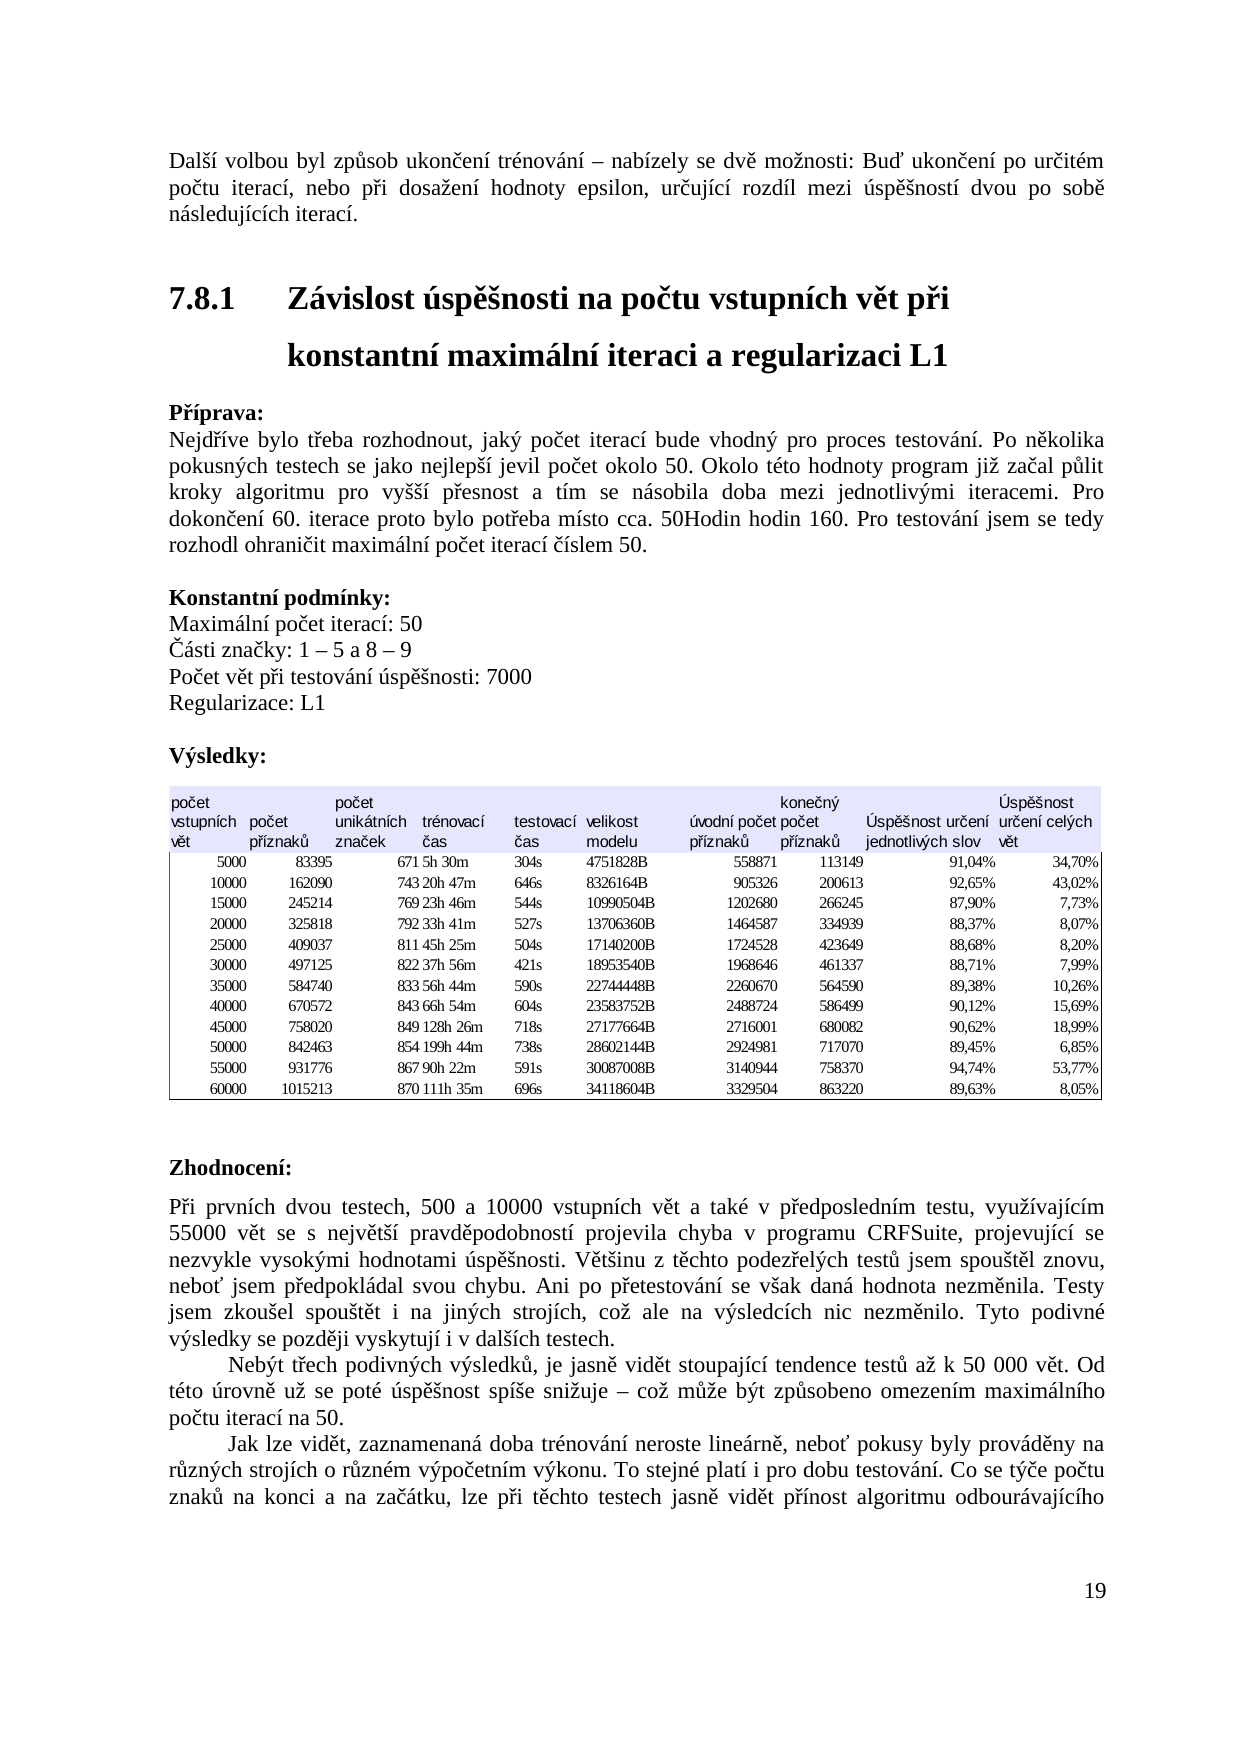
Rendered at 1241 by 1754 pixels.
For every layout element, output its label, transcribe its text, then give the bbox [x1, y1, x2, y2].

subtitle Závislost úspěšnosti na počtu vstupních vět při konstantní maximální iteraci a regularizaci L1 [169, 278, 1106, 374]
text Počet vět při testování úspěšnosti: 7000 [169, 663, 1106, 689]
text Zhodnocení: [169, 1153, 1106, 1180]
text Části značky: 1 – 5 a 8 – 9 [169, 636, 1106, 663]
text Regularizace: L1 [169, 689, 1106, 716]
text Jak lze vidět, zaznamenaná doba trénování neroste lineárně, neboť pokusy byly prováděny na různých strojích o různém výpočetním výkonu. To stejné platí i pro dobu testování. Co se týče počtu znaků na konci a na začátku, lze při těchto testech jasně vidět přínost algoritmu odbourávajícího [169, 1430, 1106, 1509]
text Další volbou byl způsob ukončení trénování – nabízely se dvě možnosti: Buď ukončení po určitém počtu iterací, nebo při dosažení hodnoty epsilon, určující rozdíl mezi úspěšností dvou po sobě následujících iterací. [169, 148, 1106, 227]
text Nebýt třech podivných výsledků, je jasně vidět stoupající tendence testů až k 50 000 vět. Od této úrovně už se poté úspěšnost spíše snižuje – což může být způsobeno omezením maximálního počtu iterací na 50. [169, 1351, 1106, 1430]
text Příprava: [169, 399, 1106, 426]
text Maximální počet iterací: 50 [169, 610, 1106, 636]
text Výsledky: [169, 742, 1106, 768]
text Konstantní podmínky: [169, 584, 1106, 610]
text Nejdříve bylo třeba rozhodnout, jaký počet iterací bude vhodný pro proces testování. Po několika pokusných testech se jako nejlepší jevil počet okolo 50. Okolo této hodnoty program již začal půlit kroky algoritmu pro vyšší přesnost a tím se násobila doba mezi jednotlivými iteracemi. Pro dokončení 60. iterace proto bylo potřeba místo cca. 50Hodin hodin 160. Pro testování jsem se tedy rozhodl ohraničit maximální počet iterací číslem 50. [169, 426, 1106, 557]
text Při prvních dvou testech, 500 a 10000 vstupních vět a také v předposledním testu, využívajícím 55000 vět se s největší pravděpodobností projevila chyba v programu CRFSuite, projevující se nezvykle vysokými hodnotami úspěšnosti. Většinu z těchto podezřelých testů jsem spouštěl znovu, neboť jsem předpokládal svou chybu. Ani po přetestování se však daná hodnota nezměnila. Testy jsem zkoušel spouštět i na jiných strojích, což ale na výsledcích nic nezměnilo. Tyto podivné výsledky se později vyskytují i v dalších testech. [169, 1193, 1106, 1351]
